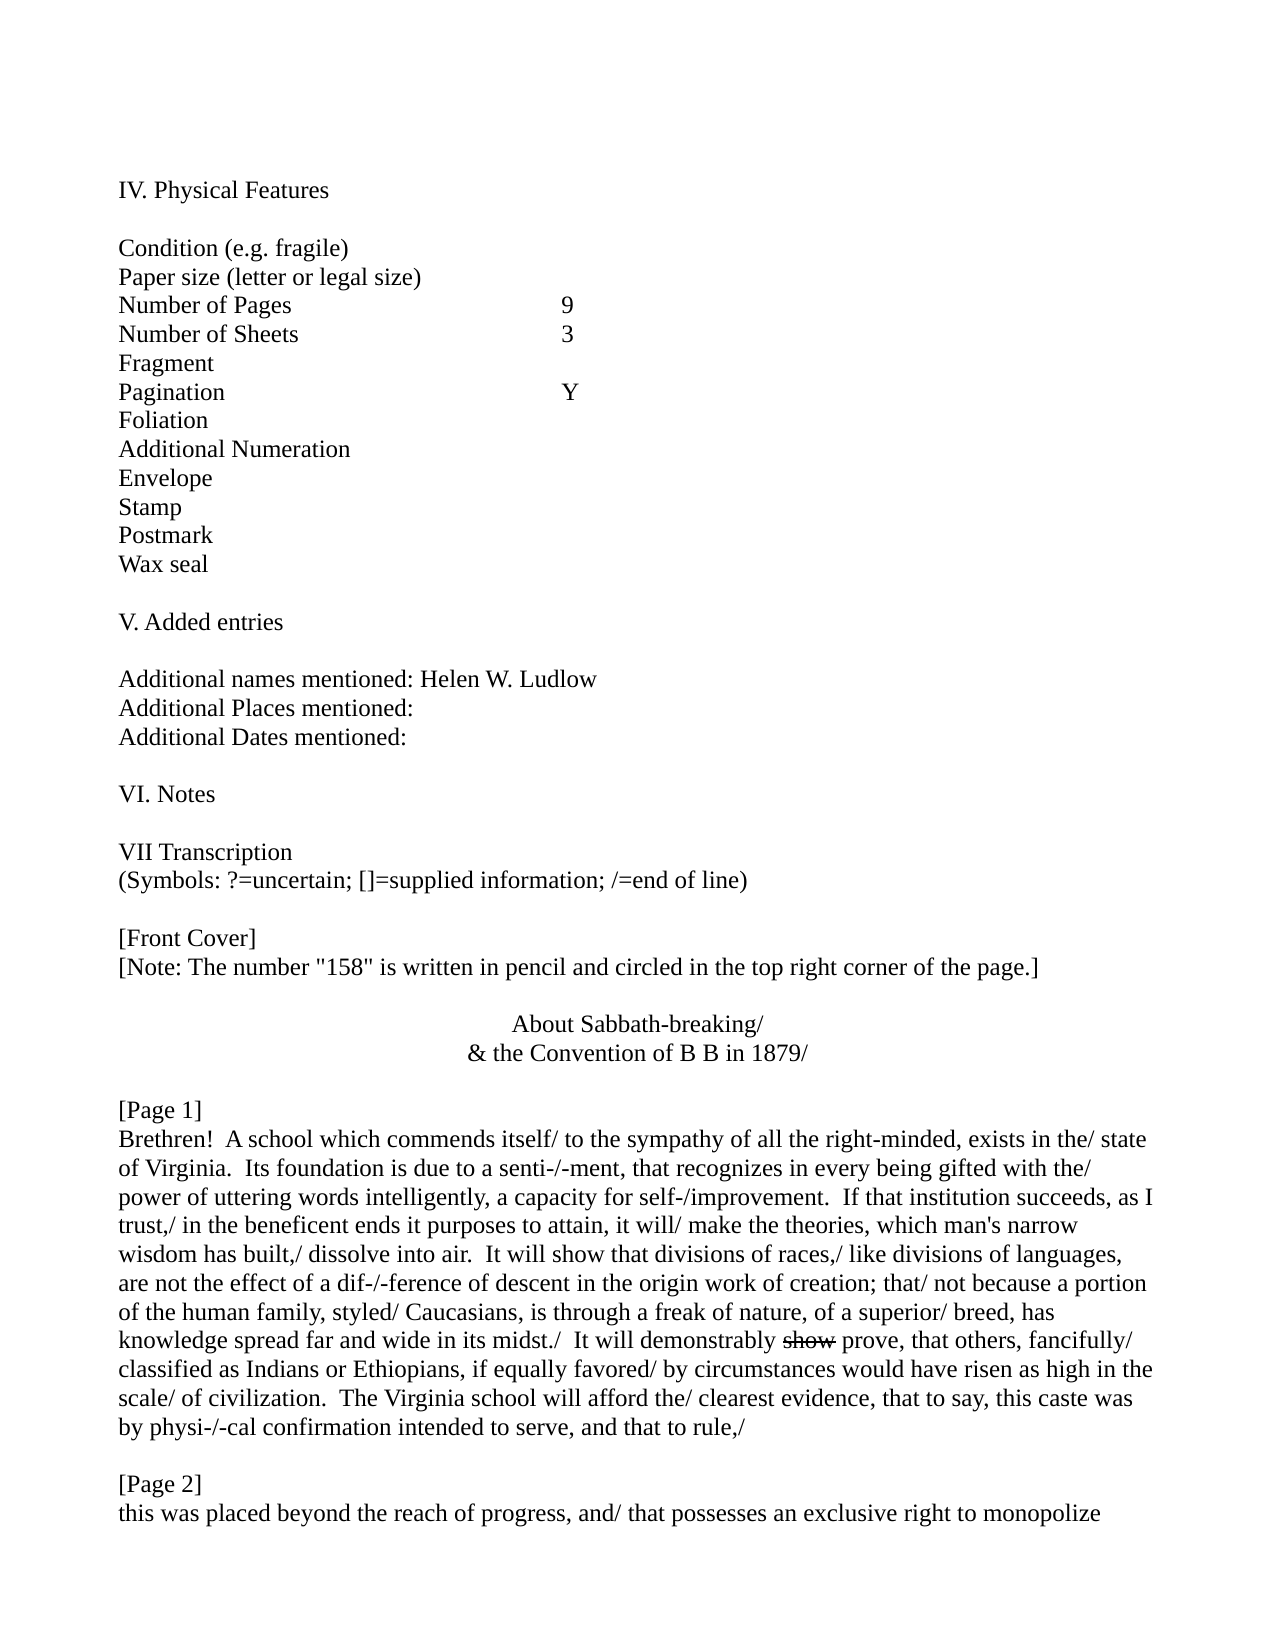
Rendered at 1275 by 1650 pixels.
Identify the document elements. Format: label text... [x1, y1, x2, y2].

text Brethren! A school which commends itself/ to the sympathy of all the right-minded, exists in the/ state of Virginia. Its foundation is due to a senti-/-ment, that recognizes in every being gifted with the/ power of uttering words intelligently, a capacity for self-/improvement. If that institution succeeds, as I trust,/ in the beneficent ends it purposes to attain, it will/ make the theories, which man's narrow wisdom has built,/ dissolve into air. It will show that divisions of races,/ like divisions of languages, are not the effect of a dif-/-ference of descent in the origin work of creation; that/ not because a portion of the human family, styled/ Caucasians, is through a freak of nature, of a superior/ breed, has knowledge spread far and wide in its midst./ It will demonstrably show prove, that others, fancifully/ classified as Indians or Ethiopians, if equally favored/ by circumstances would have risen as high in the scale/ of civilization. The Virginia school will afford the/ clearest evidence, that to say, this caste was by physi-/-cal confirmation intended to serve, and that to rule,/ [118, 1124, 1157, 1441]
text Additional names mentioned: Helen W. Ludlow [118, 664, 1157, 693]
text Wax seal [118, 549, 1157, 578]
text IV. Physical Features [118, 176, 1157, 204]
text [Page 2] [118, 1469, 1157, 1498]
text Additional Places mentioned: [118, 693, 1157, 722]
text Pagination Y [118, 377, 1157, 406]
text About Sabbath-breaking/ [118, 1009, 1157, 1038]
text Stamp [118, 492, 1157, 521]
text Number of Pages 9 [118, 291, 1157, 319]
text & the Convention of B B in 1879/ [118, 1038, 1157, 1067]
text Number of Sheets 3 [118, 319, 1157, 348]
text Additional Dates mentioned: [118, 722, 1157, 751]
text Envelope [118, 463, 1157, 492]
text Foliation [118, 406, 1157, 434]
text VII Transcription [118, 837, 1157, 866]
text Paper size (letter or legal size) [118, 262, 1157, 291]
text VI. Notes [118, 779, 1157, 808]
text [Front Cover] [118, 923, 1157, 952]
text Additional Numeration [118, 434, 1157, 463]
text [Page 1] [118, 1096, 1157, 1124]
text Fragment [118, 348, 1157, 377]
text Postma rk [118, 521, 1157, 549]
text V. Added entries [118, 607, 1157, 636]
text this was placed beyond the reach of progress, and/ that possesses an exclusive right to monopolize [118, 1498, 1157, 1527]
text (Symbols: ?=uncertain; []=supplied information; /=end of line) [118, 866, 1157, 894]
text Condition (e.g. fragile) [118, 233, 1157, 262]
text [Note: The number "158" is written in pencil and circled in the top right corner of the page.] [118, 952, 1157, 981]
